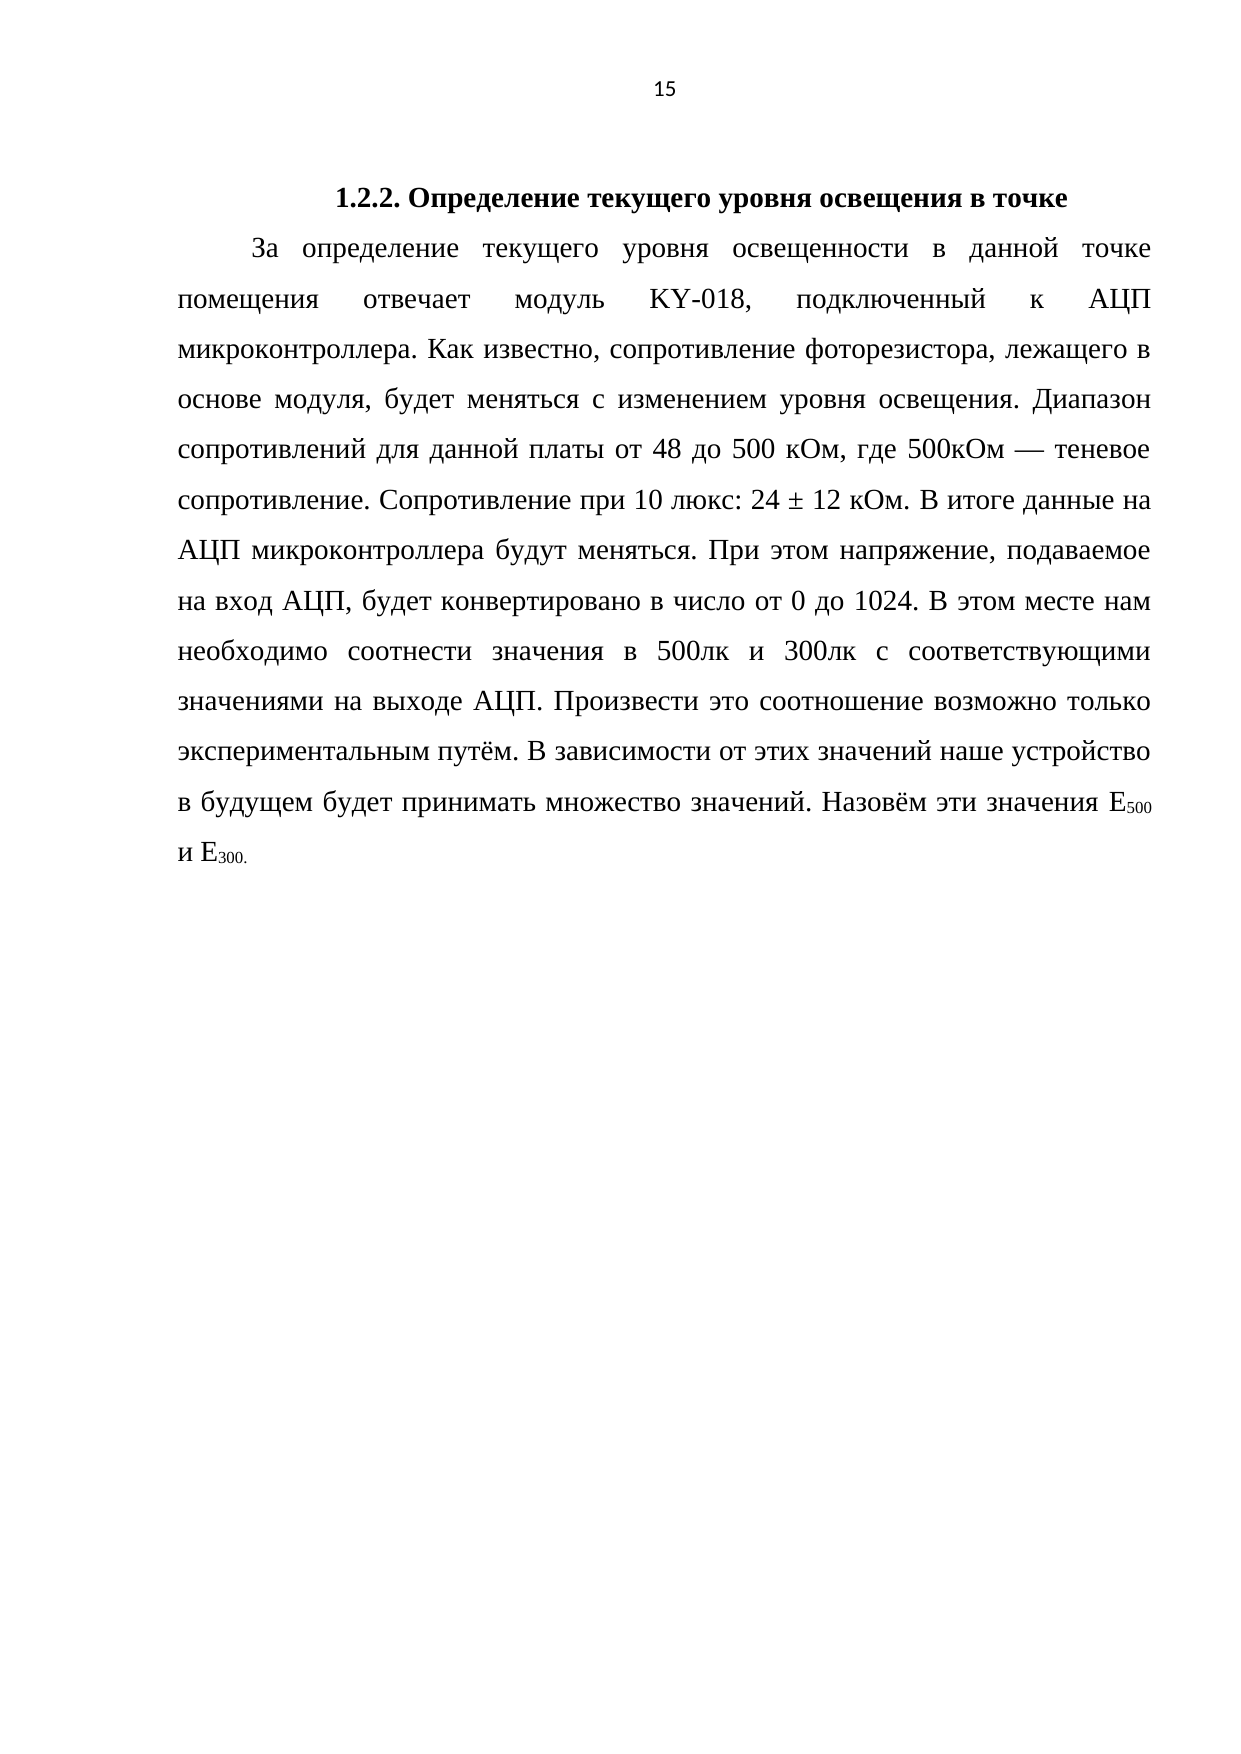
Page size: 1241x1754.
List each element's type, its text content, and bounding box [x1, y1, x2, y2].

text 1.2.2. Определение текущего уровня освещения в точке [177, 180, 1152, 214]
text За определение текущего уровня освещенности в данной точке помещения отвечает модуль KY-018, подключенный к АЦП микроконтроллера. Как известно, сопротивление фоторезистора, лежащего в основе модуля, будет меняться с изменением уровня освещения. Диапазон сопротивлений для данной платы от 48 до 500 кОм, где 500кОм — теневое сопротивление. Сопротивление при 10 люкс: 24 ± 12 кОм. В итоге данные на АЦП микроконтроллера будут меняться. При этом напряжение, подаваемое на вход АЦП, будет конвертировано в число от 0 до 1024. В этом месте нам необходимо соотнести значения в 500лк и 300лк с соответствующими значениями на выходе АЦП. Произвести это соотношение возможно только экспериментальным путём. В зависимости от этих значений наше устройство в будущем будет принимать множество значений. Назовём эти значения E500 и E300. [177, 230, 1152, 868]
